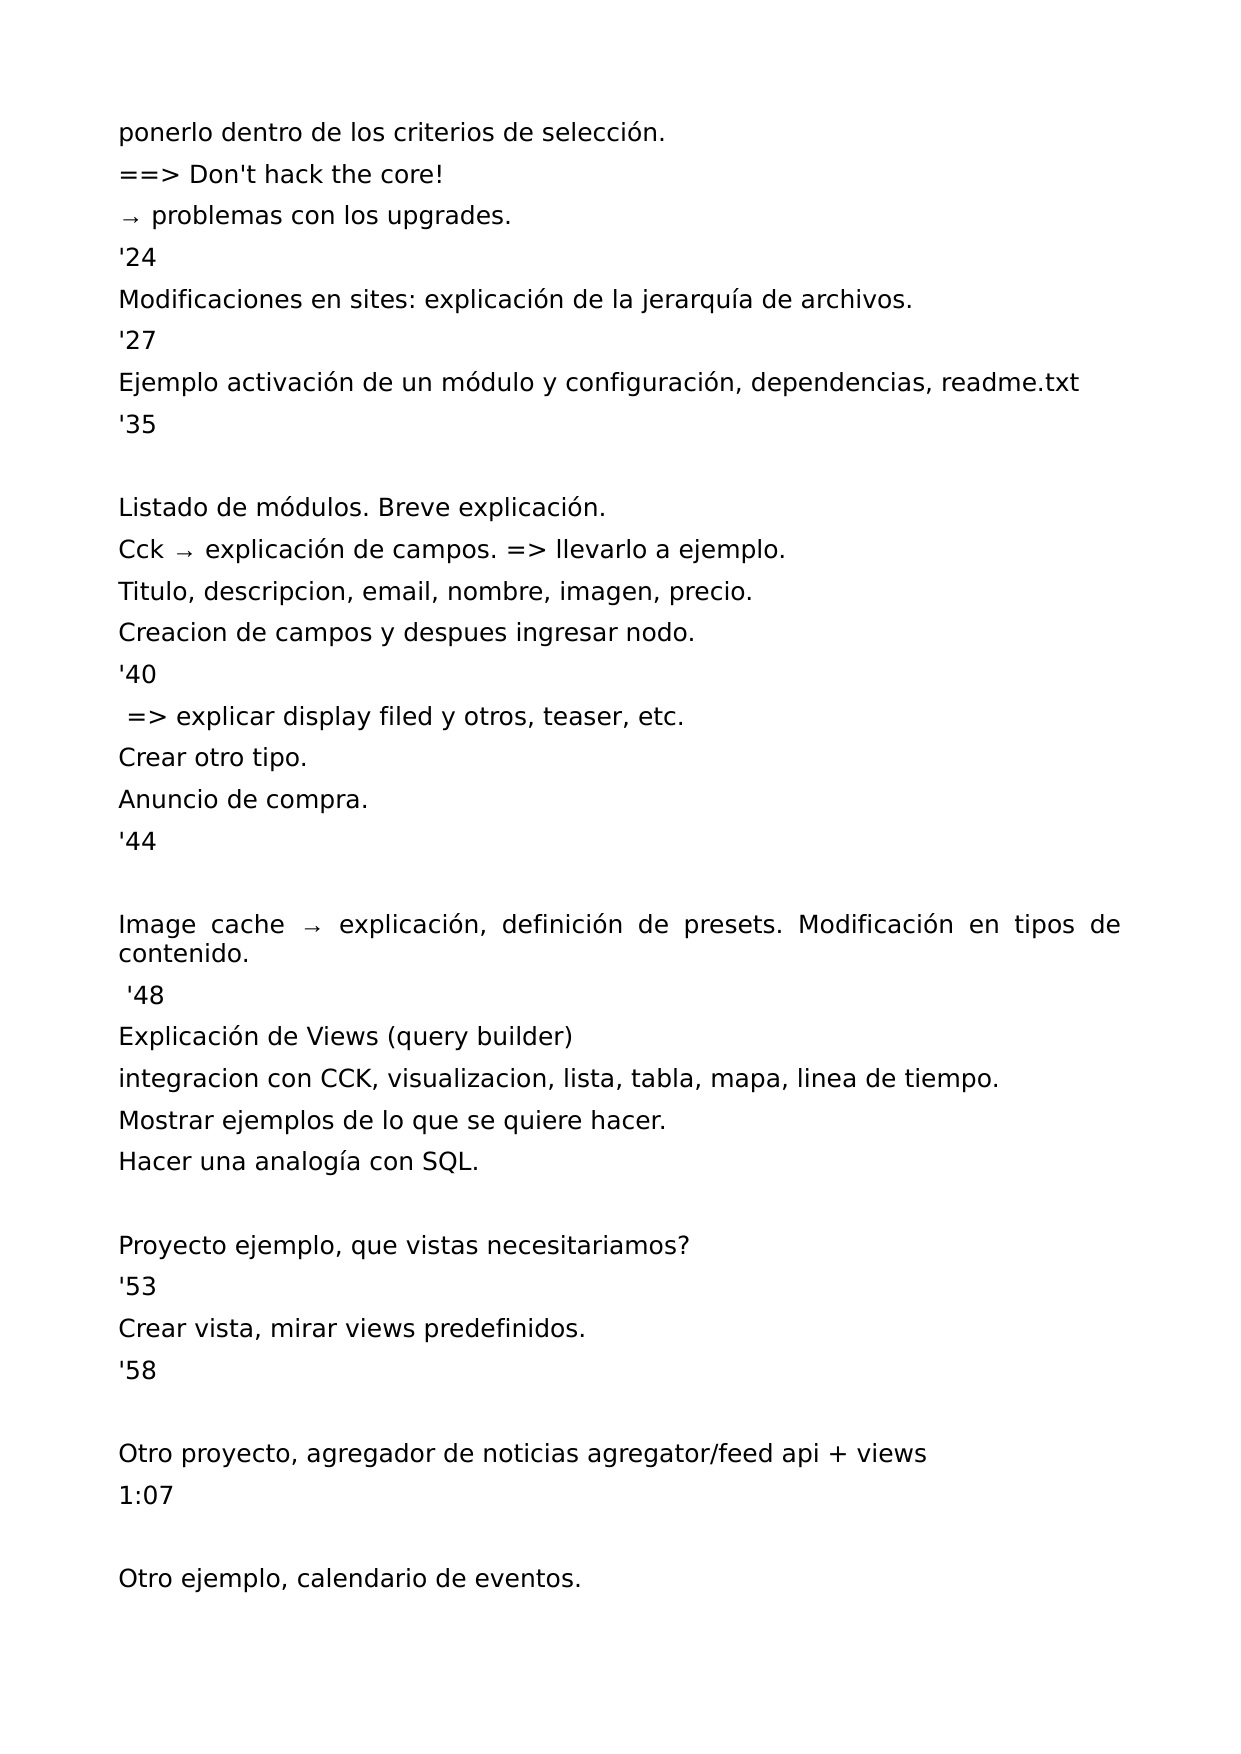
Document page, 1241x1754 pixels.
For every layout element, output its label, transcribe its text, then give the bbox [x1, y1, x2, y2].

text ponerlo dentro de los criterios de selección. [118, 118, 1122, 147]
text Titulo, descripcion, email, nombre, imagen, precio. [118, 577, 1122, 606]
text Otro proyecto, agregador de noticias agregator/feed api + views [118, 1439, 1122, 1468]
text '35 [118, 410, 1122, 439]
text ==> Don't hack the core! [118, 160, 1122, 189]
text Ejemplo activación de un módulo y configuración, dependencias, readme.txt [118, 368, 1122, 397]
text '53 [118, 1273, 1122, 1302]
text → problemas con los upgrades. [118, 201, 1122, 231]
text => explicar display filed y otros, teaser, etc. [118, 702, 1122, 731]
text Otro ejemplo, calendario de eventos. [118, 1564, 1122, 1593]
text '58 [118, 1356, 1122, 1385]
text Modificaciones en sites: explicación de la jerarquía de archivos. [118, 285, 1122, 314]
text Explicación de Views (query builder) [118, 1023, 1122, 1052]
text Crear vista, mirar views predefinidos. [118, 1314, 1122, 1343]
text integracion con CCK, visualizacion, lista, tabla, mapa, linea de tiempo. [118, 1064, 1122, 1093]
text '48 [118, 981, 1122, 1010]
text Proyecto ejemplo, que vistas necesitariamos? [118, 1231, 1122, 1260]
text Mostrar ejemplos de lo que se quiere hacer. [118, 1106, 1122, 1135]
text 1:07 [118, 1481, 1122, 1510]
text Crear otro tipo. [118, 743, 1122, 772]
text Listado de módulos. Breve explicación. [118, 493, 1122, 522]
text Cck → explicación de campos. => llevarlo a ejemplo. [118, 535, 1122, 564]
text '27 [118, 327, 1122, 356]
text '24 [118, 243, 1122, 272]
text Hacer una analogía con SQL. [118, 1148, 1122, 1177]
text '40 [118, 660, 1122, 689]
text '44 [118, 827, 1122, 856]
text Creacion de campos y despues ingresar nodo. [118, 618, 1122, 647]
text Anuncio de compra. [118, 785, 1122, 814]
text Image cache → explicación, definición de presets. Modificación en tipos de contenido. [118, 910, 1122, 968]
